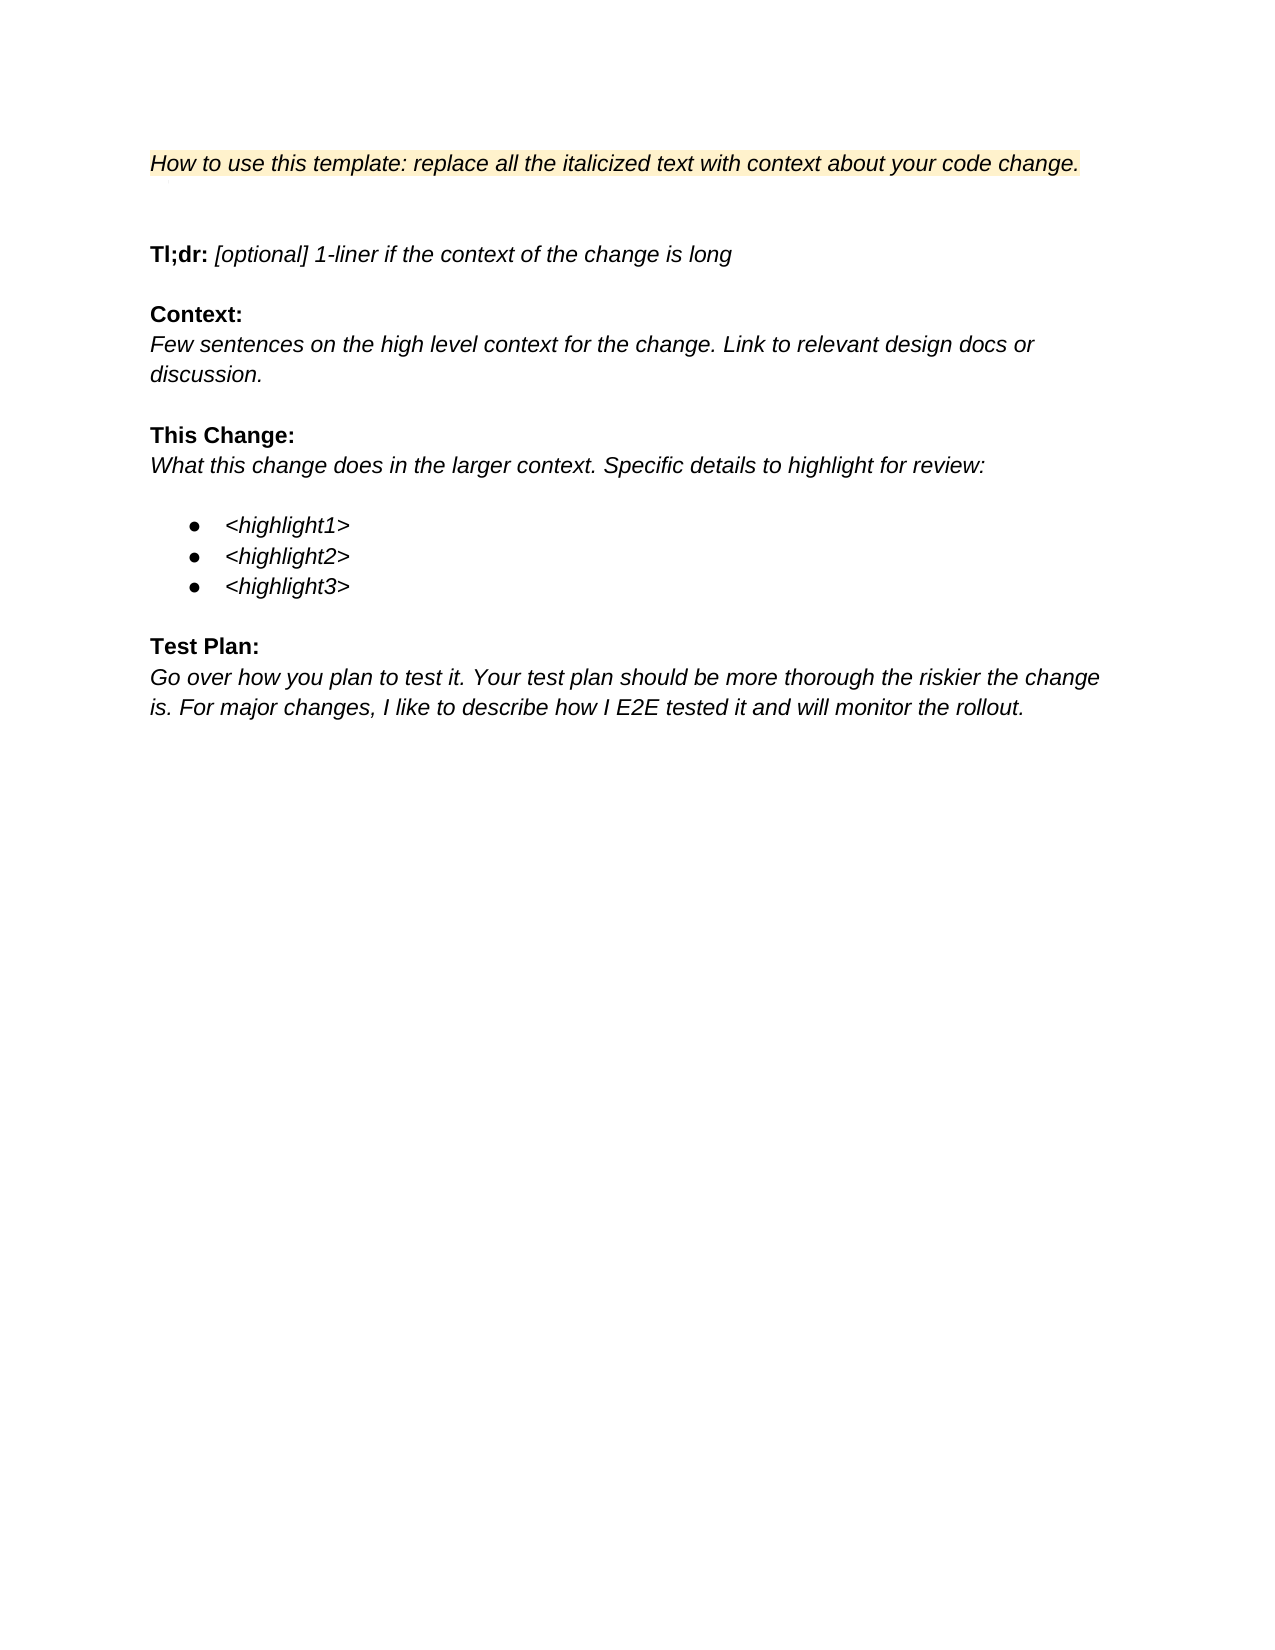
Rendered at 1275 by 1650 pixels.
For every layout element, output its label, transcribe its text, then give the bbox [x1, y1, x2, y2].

text What this change does in the larger context. Specific details to highlight for review: [150, 452, 1125, 509]
text Test Plan: [150, 633, 1125, 660]
list <highlight2> [187, 543, 1125, 569]
text Context: [150, 301, 1125, 327]
text Tl;dr: [optional] 1-liner if the context of the change is long [150, 241, 1125, 267]
text Few sentences on the high level context for the change. Link to relevant design docs or discussion. [150, 331, 1125, 388]
text Go over how you plan to test it. Your test plan should be more thorough the riskier the change is. For major changes, I like to describe how I E2E tested it and will monitor the rollout. [150, 663, 1125, 720]
list <highlight3> [187, 573, 1125, 599]
text How to use this template: replace all the italicized text with context about your code change. [150, 150, 1125, 176]
list <highlight1> [187, 512, 1125, 539]
text This Change: [150, 422, 1125, 448]
